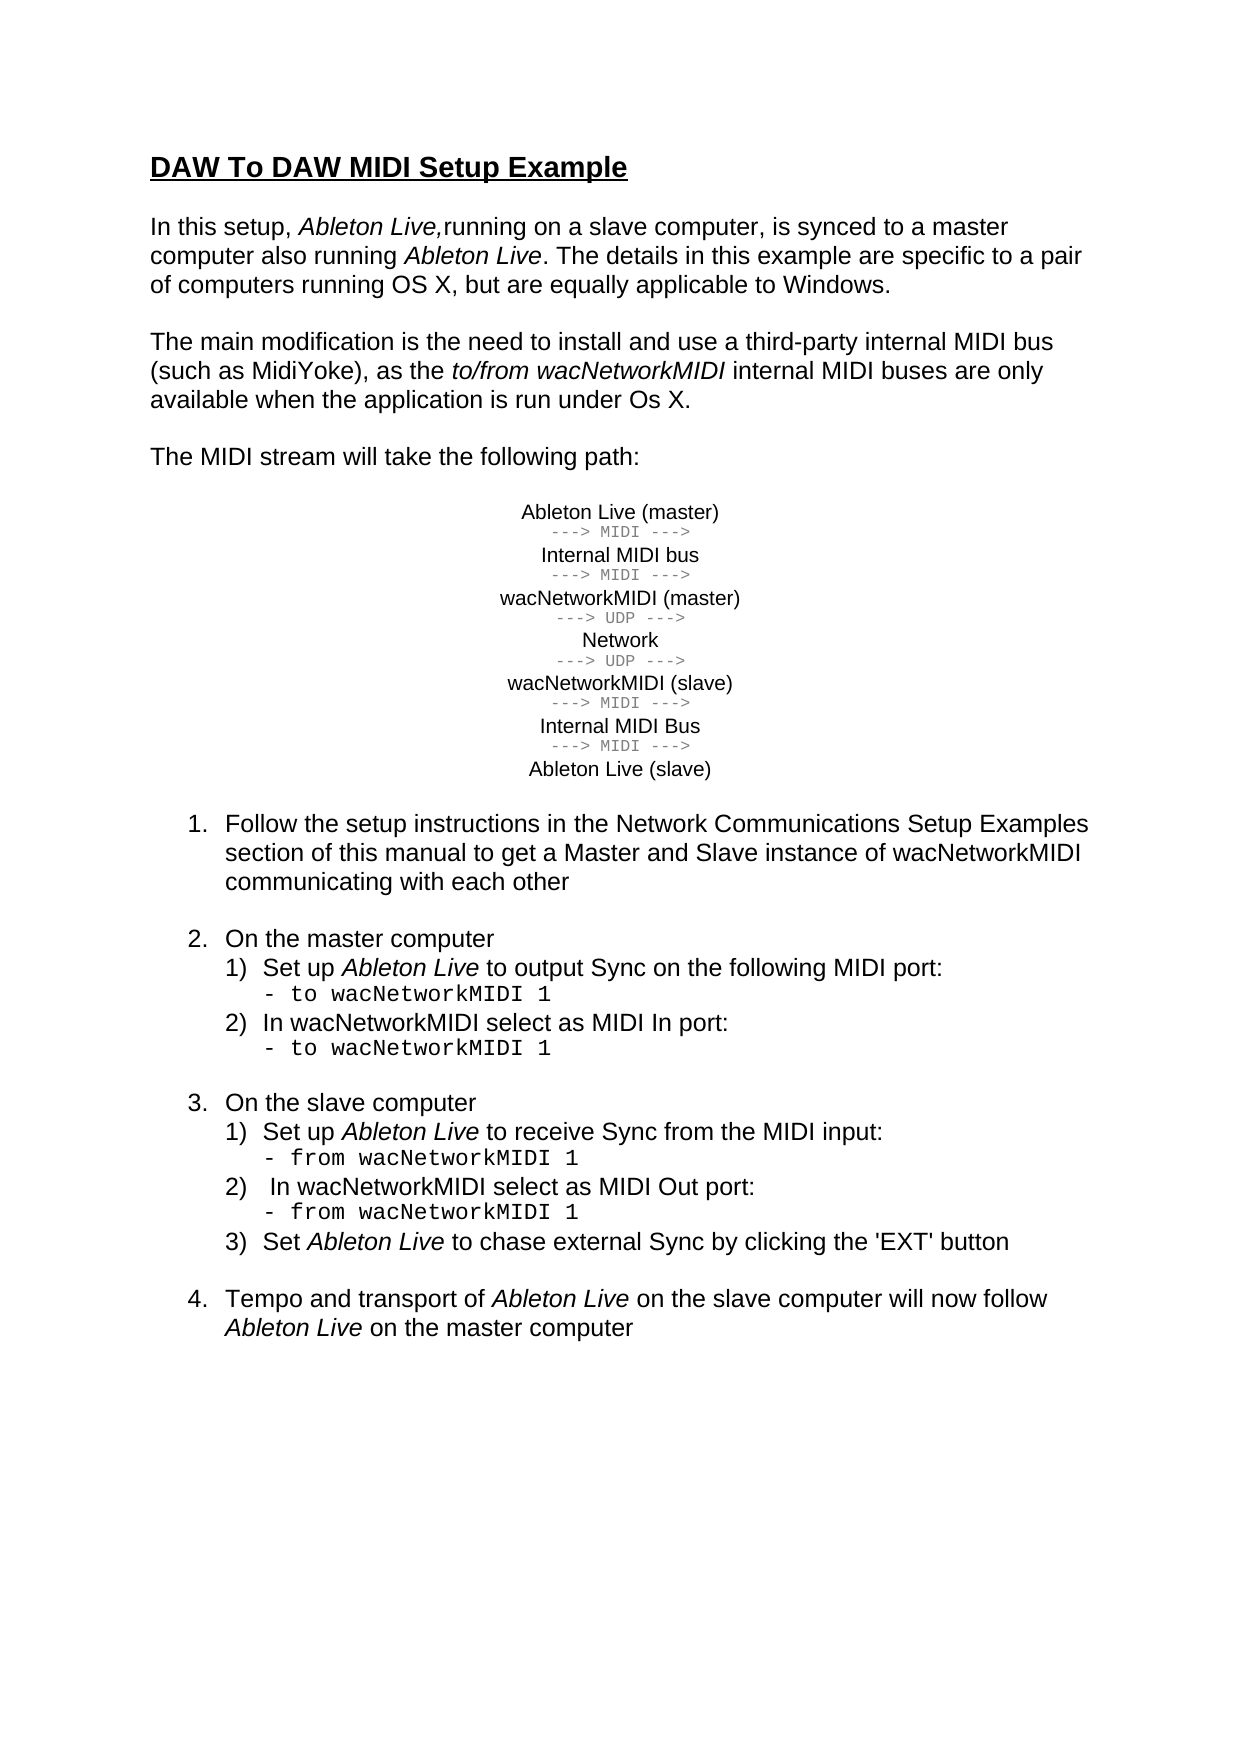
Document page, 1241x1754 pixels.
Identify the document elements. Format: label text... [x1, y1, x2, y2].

list - to wacNetworkMIDI 1 [225, 982, 1090, 1008]
list On the master computer [187, 924, 1090, 953]
text The MIDI stream will take the following path: [150, 442, 1090, 471]
text ---> MIDI ---> [150, 695, 1090, 714]
list In wacNetworkMIDI select as MIDI In port: [225, 1008, 1090, 1037]
list In wacNetworkMIDI select as MIDI Out port: [225, 1172, 1090, 1201]
text Network [150, 628, 1090, 652]
text ---> UDP ---> [150, 652, 1090, 671]
list - to wacNetworkMIDI 1 [225, 1037, 1090, 1062]
text The main modification is the need to install and use a third-party internal MIDI bus (such as MidiYoke), as the to/from wacNetworkMIDI internal MIDI buses are only available when the application is run under Os X. [150, 327, 1090, 413]
list Set up Ableton Live to receive Sync from the MIDI input: [225, 1117, 1090, 1146]
text ---> MIDI ---> [150, 738, 1090, 757]
text Ableton Live (master) [150, 500, 1090, 524]
list Set up Ableton Live to output Sync on the following MIDI port: [225, 953, 1090, 982]
list Tempo and transport of Ableton Live on the slave computer will now follow Ableton Live on the master computer [187, 1284, 1090, 1342]
text Ableton Live (slave) [150, 757, 1090, 781]
list - from wacNetworkMIDI 1 [225, 1146, 1090, 1172]
text Internal MIDI bus [150, 543, 1090, 567]
text wacNetworkMIDI (master) [150, 585, 1090, 609]
list On the slave computer [187, 1088, 1090, 1117]
text Internal MIDI Bus [150, 714, 1090, 738]
text In this setup, Ableton Live,running on a slave computer, is synced to a master computer also running Ableton Live. The details in this example are specific to a pair of computers running OS X, but are equally applicable to Windows. [150, 212, 1090, 298]
text wacNetworkMIDI (slave) [150, 671, 1090, 695]
list Follow the setup instructions in the Network Communications Setup Examples section of this manual to get a Master and Slave instance of wacNetworkMIDI communicating with each other [187, 809, 1090, 896]
text ---> MIDI ---> [150, 524, 1090, 543]
text ---> MIDI ---> [150, 567, 1090, 585]
list - from wacNetworkMIDI 1 [225, 1201, 1090, 1227]
list Set Ableton Live to chase external Sync by clicking the 'EXT' button [225, 1227, 1090, 1255]
text DAW To DAW MIDI Setup Example [150, 150, 1090, 183]
text ---> UDP ---> [150, 609, 1090, 628]
